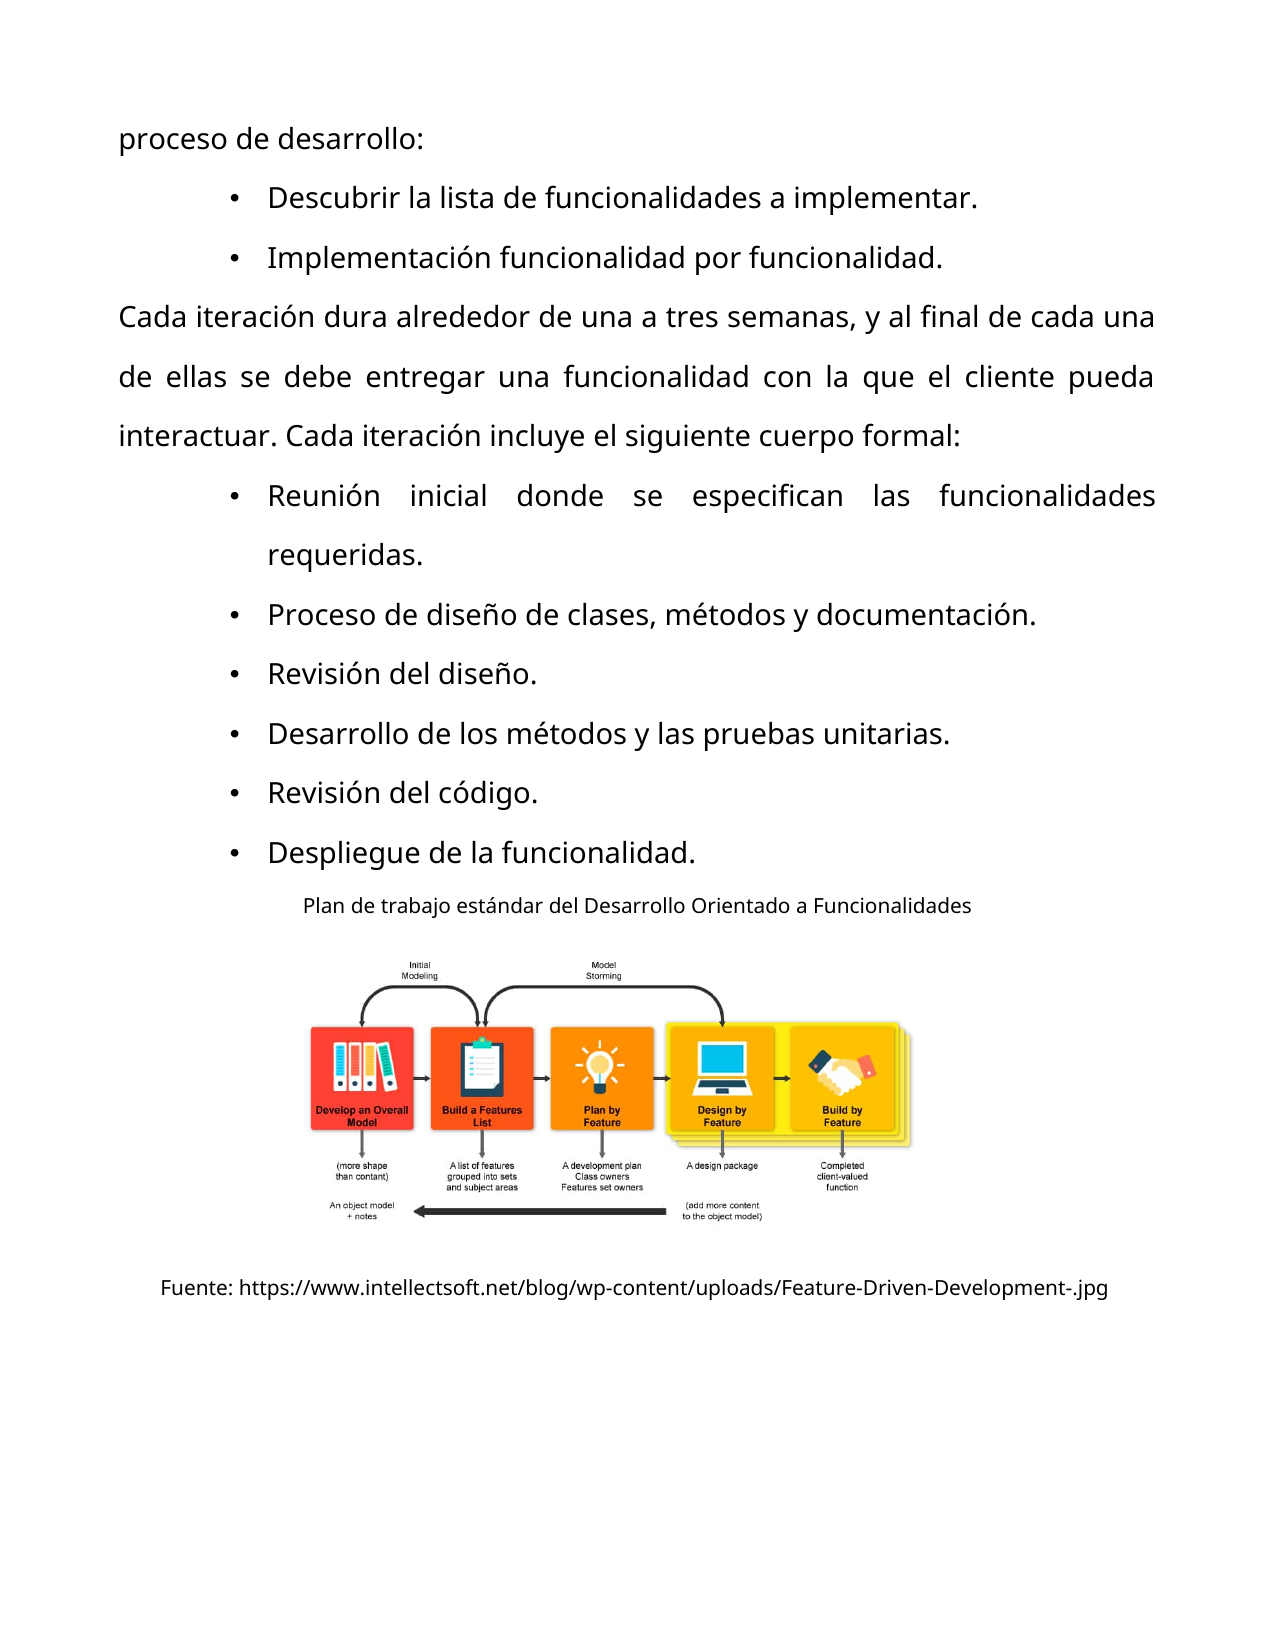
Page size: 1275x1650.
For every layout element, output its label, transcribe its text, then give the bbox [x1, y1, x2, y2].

list Despliegue de la funcionalidad. [229, 832, 1157, 872]
list Revisión del código. [229, 772, 1157, 812]
list Revisión del diseño. [229, 653, 1157, 693]
text Fuente: https://www.intellectsoft.net/blog/wp-content/uploads/Feature-Driven-Development-.jpg [118, 934, 1157, 1301]
list Reunión inicial donde se especifican las funcionalidades requeridas. [229, 475, 1157, 574]
text Cada iteración dura alrededor de una a tres semanas, y al final de cada una de ellas se debe entregar una funcionalidad con la que el cliente pueda interactuar. Cada iteración incluye el siguiente cuerpo formal: [118, 297, 1157, 455]
text Plan de trabajo estándar del Desarrollo Orientado a Funcionalidades [118, 891, 1157, 920]
list Descubrir la lista de funcionalidades a implementar. [229, 178, 1157, 217]
list Implementación funcionalidad por funcionalidad. [229, 237, 1157, 277]
list Desarrollo de los métodos y las pruebas unitarias. [229, 713, 1157, 753]
text proceso de desarrollo: [118, 118, 1157, 158]
list Proceso de diseño de clases, métodos y documentación. [229, 594, 1157, 634]
picture [291, 920, 929, 1259]
